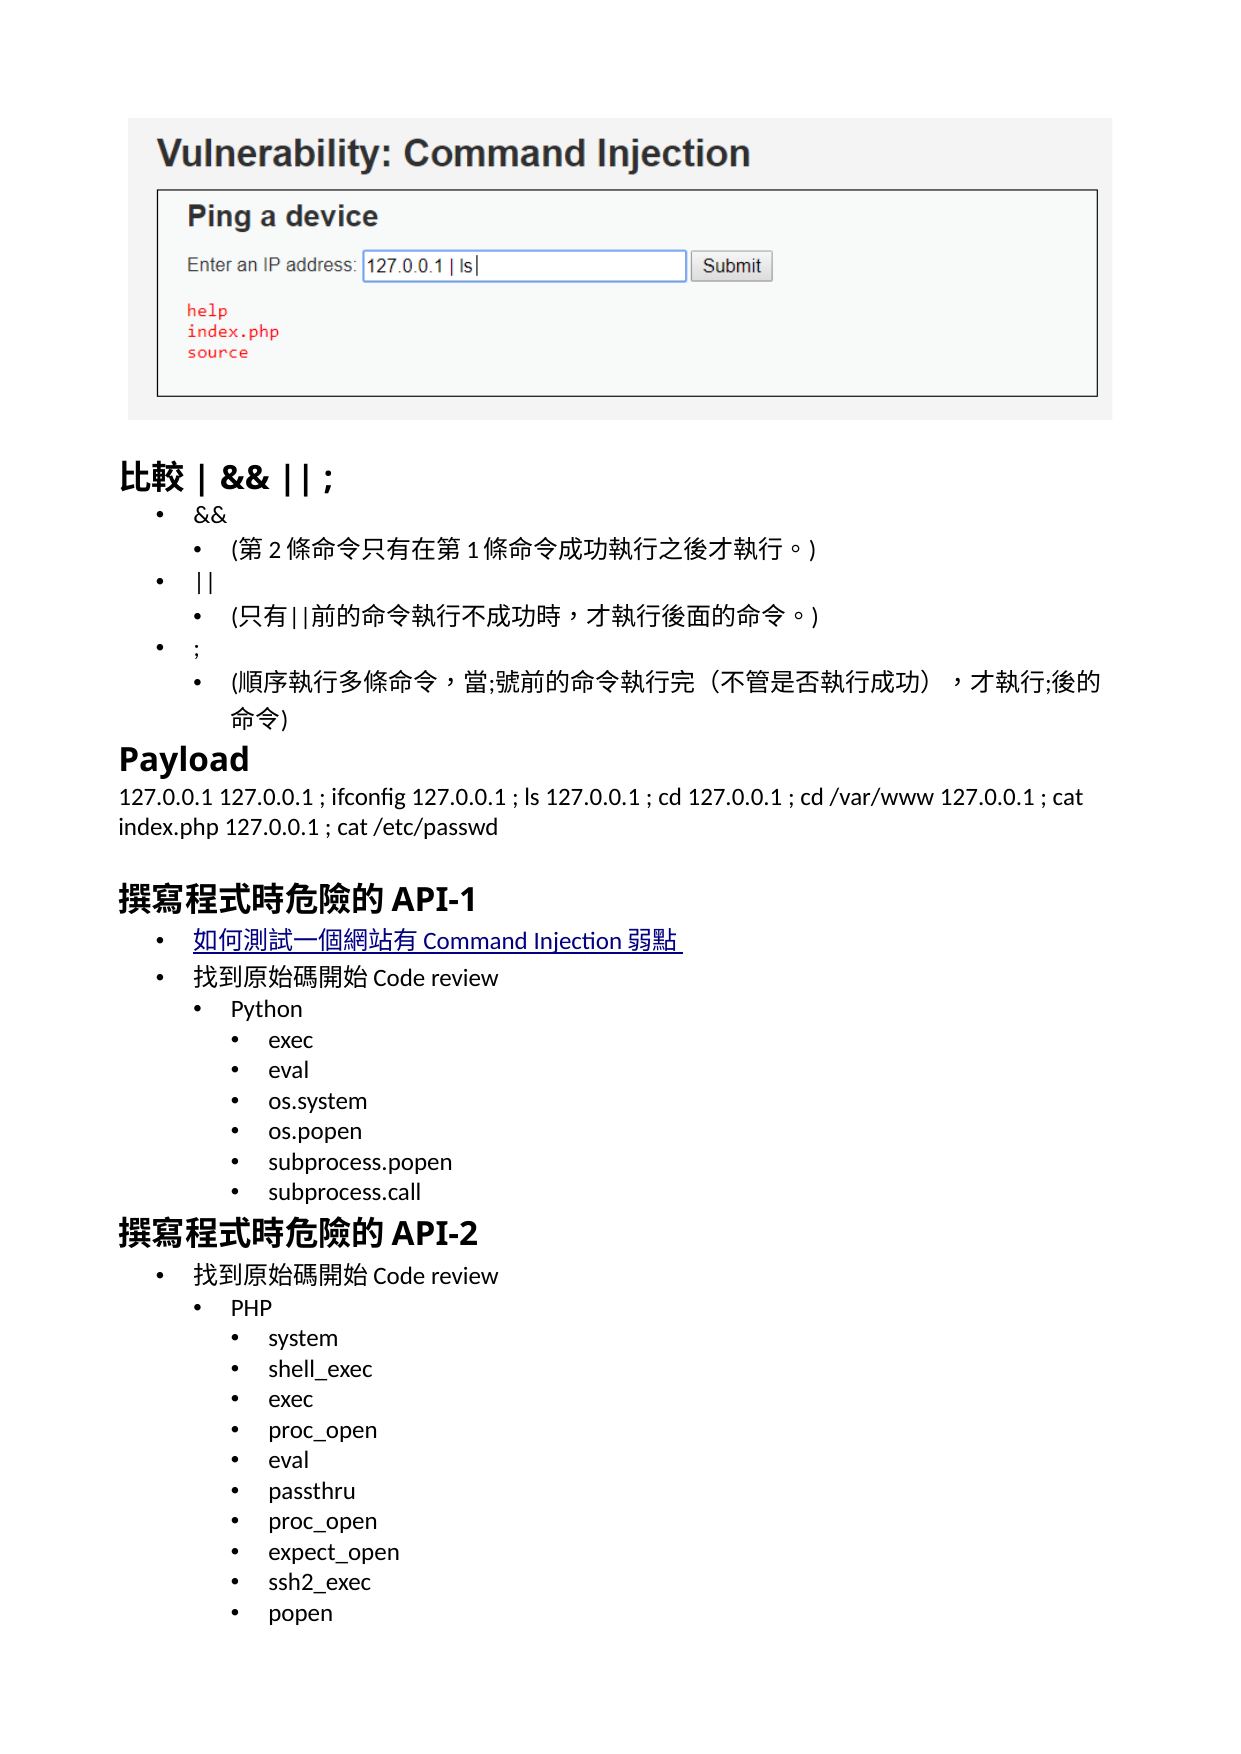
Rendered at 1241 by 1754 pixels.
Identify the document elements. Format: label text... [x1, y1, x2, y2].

list eval [231, 1444, 1122, 1475]
list 找到原始碼開始Code review [156, 957, 1122, 993]
list (順序執行多條命令，當;號前的命令執行完（不管是否執行成功），才執行;後的命令) [193, 663, 1122, 735]
list ; [156, 632, 1122, 663]
list subprocess.popen [231, 1146, 1122, 1176]
list 找到原始碼開始Code review [156, 1255, 1122, 1292]
list PHP [193, 1292, 1122, 1322]
list os.system [231, 1085, 1122, 1115]
list ssh2_exec [231, 1566, 1122, 1597]
list os.popen [231, 1115, 1122, 1146]
list eval [231, 1054, 1122, 1085]
list proc_open [231, 1505, 1122, 1536]
list exec [231, 1383, 1122, 1414]
list expect_open [231, 1536, 1122, 1566]
list && [156, 499, 1122, 529]
subtitle 撰寫程式時危險的API-2 [118, 1207, 1122, 1255]
list Python [193, 993, 1122, 1024]
list system [231, 1322, 1122, 1353]
list popen [231, 1597, 1122, 1627]
subtitle 比較 | && || ; [118, 450, 1122, 499]
list exec [231, 1024, 1122, 1054]
text 127.0.0.1 127.0.0.1 ; ifconfig 127.0.0.1 ; ls 127.0.0.1 ; cd 127.0.0.1 ; cd /var/www 127.0.0.1 ; cat index.php 127.0.0.1 ; cat /etc/passwd [118, 781, 1122, 842]
list || [156, 566, 1122, 596]
picture [127, 118, 1113, 420]
subtitle Payload [118, 735, 1122, 781]
list subprocess.call [231, 1176, 1122, 1207]
subtitle 撰寫程式時危險的API-1 [118, 872, 1122, 921]
list passthru [231, 1475, 1122, 1505]
list (只有||前的命令執行不成功時，才執行後面的命令。) [193, 596, 1122, 632]
list (第2條命令只有在第1條命令成功執行之後才執行。) [193, 529, 1122, 566]
list 如何測試一個網站有Command Injection弱點 [156, 921, 1122, 957]
list shell_exec [231, 1353, 1122, 1383]
list proc_open [231, 1414, 1122, 1444]
